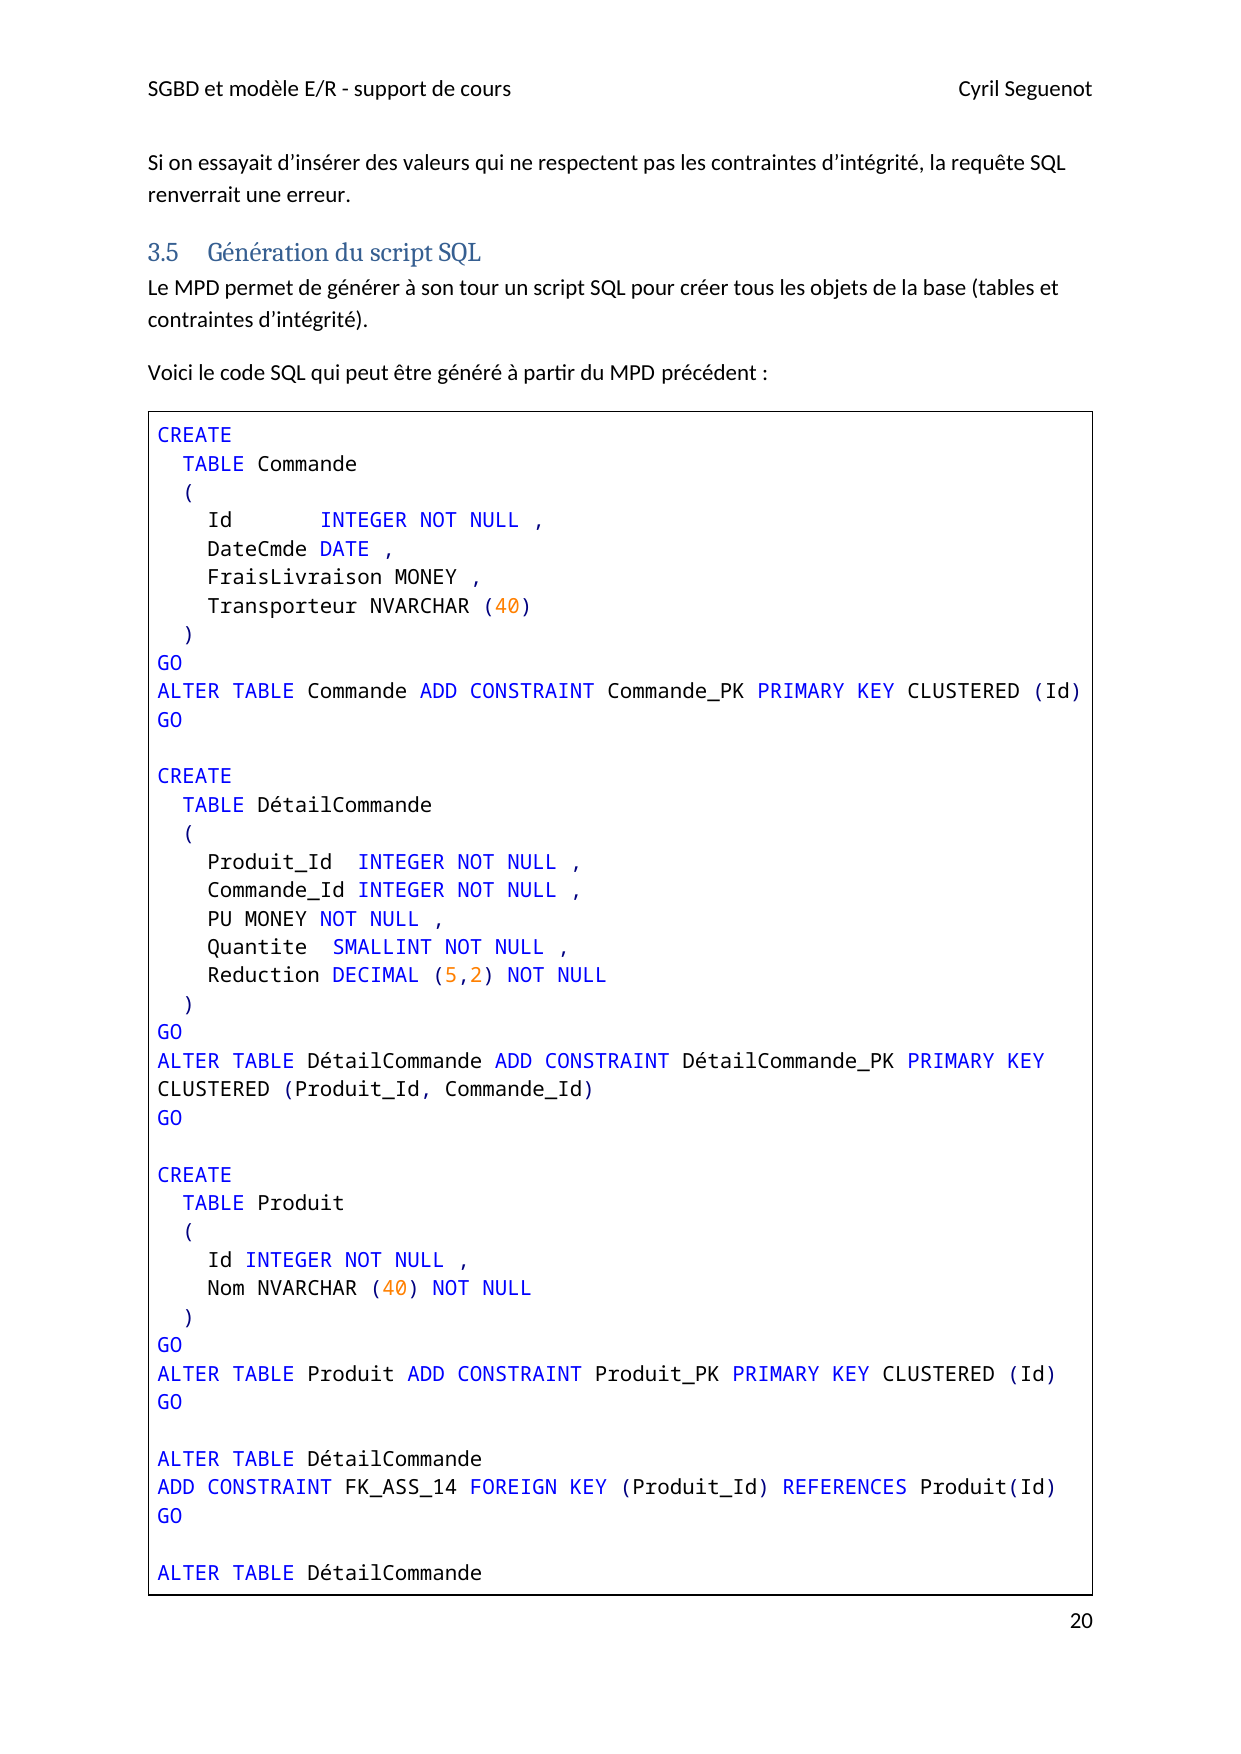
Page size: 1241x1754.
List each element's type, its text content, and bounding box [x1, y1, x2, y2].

text Commande_Id INTEGER NOT NULL , [149, 866, 1092, 894]
text ( [149, 1207, 1092, 1236]
text Nom NVARCHAR (40) NOT NULL [149, 1264, 1092, 1292]
text Si on essayait d’insérer des valeurs qui ne respectent pas les contraintes d’intégrité, la requête SQL renverrait une erreur. [148, 148, 1093, 208]
text ) [149, 1292, 1092, 1321]
text DateCmde DATE , [149, 525, 1092, 553]
text Transporteur NVARCHAR (40) [149, 582, 1092, 610]
text GO [149, 1008, 1092, 1037]
text ALTER TABLE DétailCommande [149, 1548, 1092, 1594]
text ALTER TABLE Produit ADD CONSTRAINT Produit_PK PRIMARY KEY CLUSTERED (Id) [149, 1349, 1092, 1378]
text Le MPD permet de générer à son tour un script SQL pour créer tous les objets de la base (tables et contraintes d’intégrité). [148, 273, 1093, 333]
text Reduction DECIMAL (5,2) NOT NULL [149, 951, 1092, 980]
text GO [149, 1378, 1092, 1416]
text PU MONEY NOT NULL , [149, 894, 1092, 923]
text Quantite SMALLINT NOT NULL , [149, 923, 1092, 951]
text GO [149, 638, 1092, 667]
text ALTER TABLE DétailCommande ADD CONSTRAINT DétailCommande_PK PRIMARY KEY [149, 1037, 1092, 1065]
text CREATE [149, 1150, 1092, 1179]
text ALTER TABLE DétailCommande [149, 1435, 1092, 1463]
text ADD CONSTRAINT FK_ASS_14 FOREIGN KEY (Produit_Id) REFERENCES Produit(Id) [149, 1463, 1092, 1492]
text CLUSTERED (Produit_Id, Commande_Id) [149, 1065, 1092, 1093]
text FraisLivraison MONEY , [149, 553, 1092, 582]
text GO [149, 695, 1092, 733]
text GO [149, 1321, 1092, 1349]
text TABLE Commande [149, 439, 1092, 468]
subtitle Génération du script SQL [148, 237, 1093, 268]
text Voici le code SQL qui peut être généré à partir du MPD précédent : [148, 358, 1093, 386]
text Produit_Id INTEGER NOT NULL , [149, 837, 1092, 866]
text CREATE [149, 752, 1092, 781]
text ) [149, 610, 1092, 638]
text ( [149, 468, 1092, 496]
text CREATE [149, 412, 1092, 439]
text ALTER TABLE Commande ADD CONSTRAINT Commande_PK PRIMARY KEY CLUSTERED (Id) [149, 667, 1092, 695]
text Id INTEGER NOT NULL , [149, 1236, 1092, 1264]
text TABLE Produit [149, 1179, 1092, 1207]
text GO [149, 1492, 1092, 1529]
text GO [149, 1093, 1092, 1131]
text TABLE DétailCommande [149, 781, 1092, 809]
text Id INTEGER NOT NULL , [149, 496, 1092, 525]
text ( [149, 809, 1092, 837]
text ) [149, 980, 1092, 1008]
